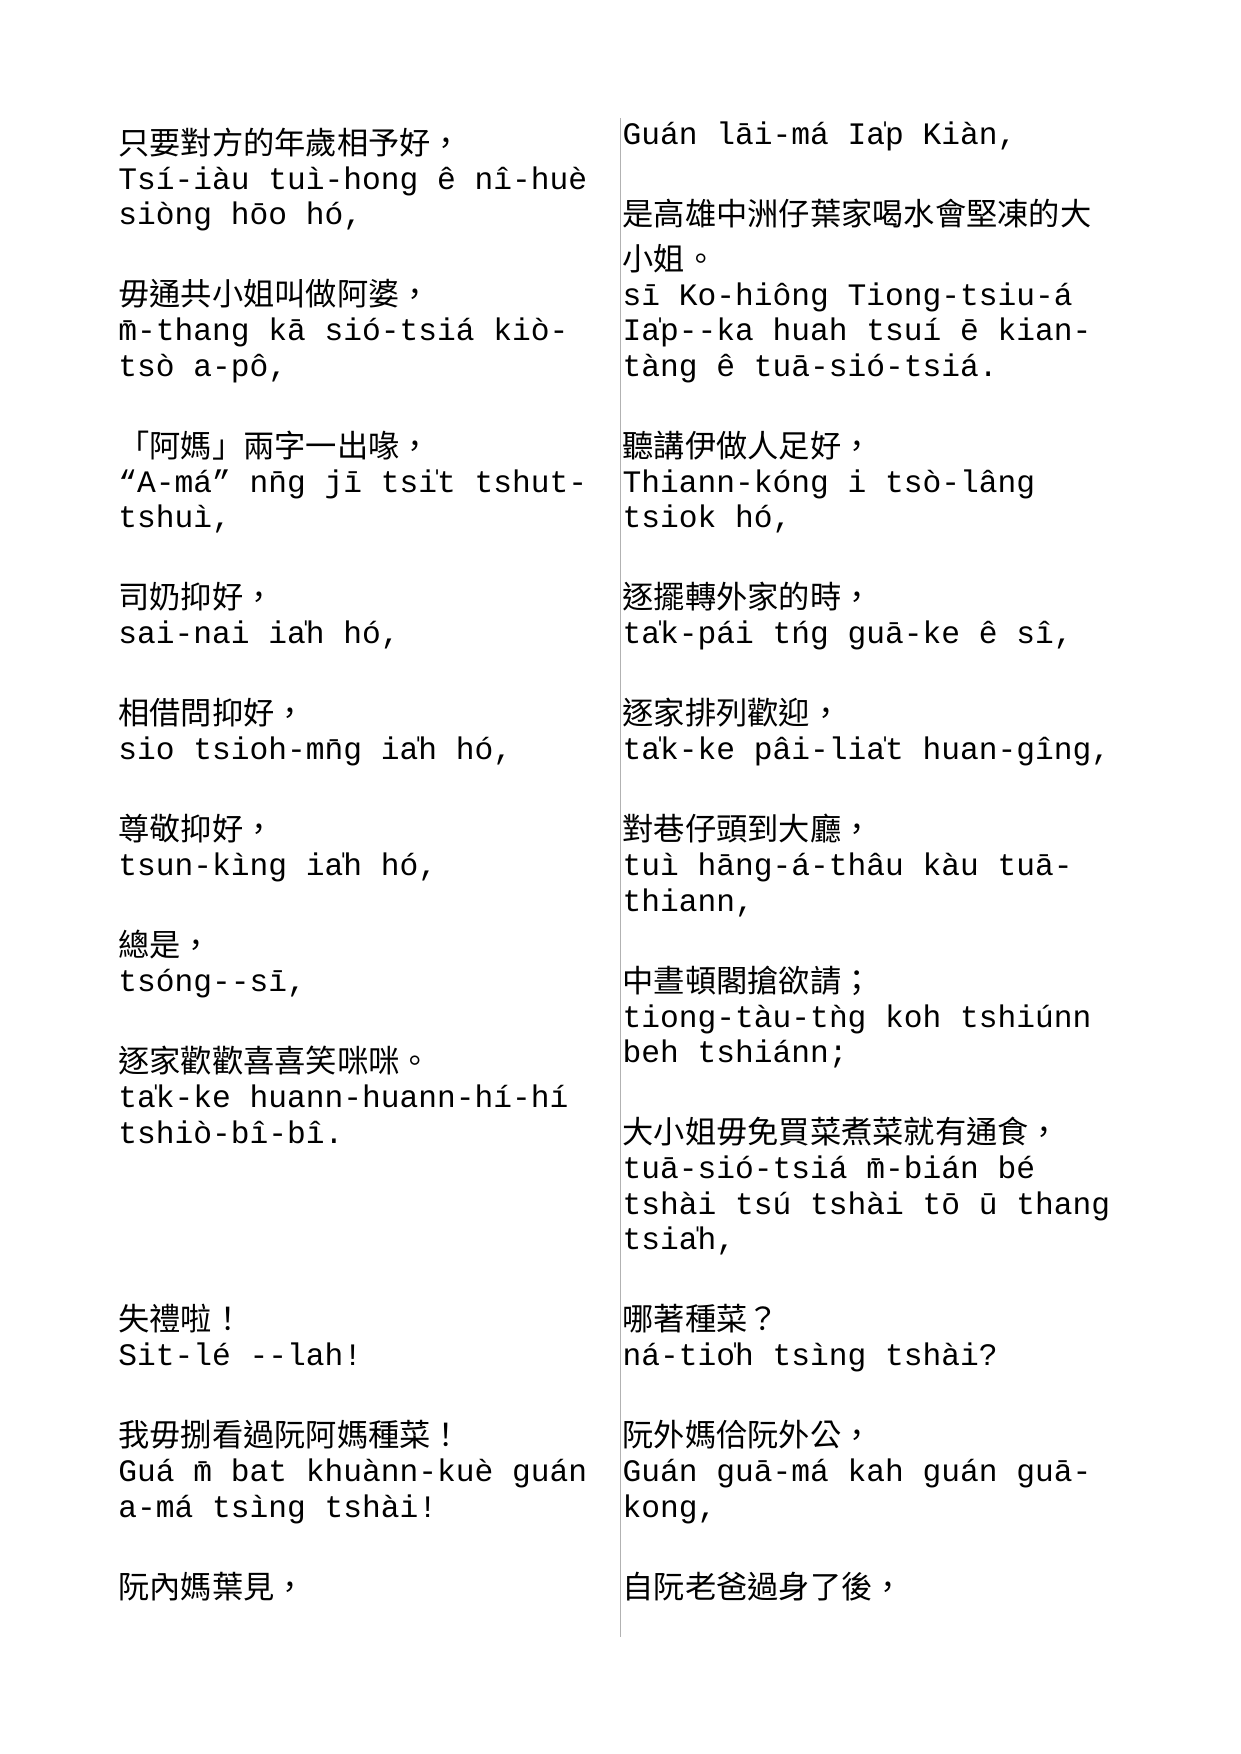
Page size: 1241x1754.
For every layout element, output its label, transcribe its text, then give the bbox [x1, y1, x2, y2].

text tsun-kìng ia̍h hó, [118, 850, 618, 885]
text tiong-tàu-tǹg koh tshiúnn beh tshiánn; [622, 1001, 1122, 1072]
text 哪著種菜？ [622, 1294, 1122, 1339]
text tuì hāng-á-thâu kàu tuā-thiann, [622, 850, 1122, 921]
text 相借問抑好， [118, 688, 618, 734]
text 逐家排列歡迎， [622, 688, 1122, 734]
text Guá m̄ bat khuànn-kuè guán a-má tsìng tshài! [118, 1456, 618, 1526]
text ta̍k-ke huann-huann-hí-hí tshiò-bî-bî. [118, 1082, 618, 1153]
text m̄-thang kā sió-tsiá kiò-tsò a-pô, [118, 315, 618, 386]
text “A-má” nn̄g jī tsi̍t tshut-tshuì, [118, 466, 618, 537]
text ta̍k-pái tńg guā-ke ê sî, [622, 618, 1122, 653]
text tuā-sió-tsiá m̄-bián bé tshài tsú tshài tō ū thang tsia̍h, [622, 1153, 1122, 1259]
text 中晝頓閣搶欲請； [622, 956, 1122, 1001]
text sai-nai ia̍h hó, [118, 618, 618, 653]
text Sit-lé --lah! [118, 1339, 618, 1375]
text 我毋捌看過阮阿媽種菜！ [118, 1410, 618, 1456]
text 對巷仔頭到大廳， [622, 804, 1122, 850]
text 只要對方的年歲相予好， [118, 118, 618, 163]
text 總是， [118, 921, 618, 966]
text 阮外媽佮阮外公， [622, 1410, 1122, 1456]
text 「阿媽」兩字一出喙， [118, 421, 618, 466]
text Tsí-iàu tuì-hong ê nî-huè siòng hōo hó, [118, 163, 618, 234]
text tsóng--sī, [118, 966, 618, 1001]
text 自阮老爸過身了後， [622, 1562, 1122, 1607]
text 司奶抑好， [118, 572, 618, 618]
text sī Ko-hiông Tiong-tsiu-á Ia̍p--ka huah tsuí ē kian-tàng ê tuā-sió-tsiá. [622, 279, 1122, 386]
text 阮內媽葉見， [118, 1562, 618, 1607]
text 失禮啦！ [118, 1294, 618, 1339]
text 大小姐毋免買菜煮菜就有通食， [622, 1107, 1122, 1153]
text sio tsioh-mn̄g ia̍h hó, [118, 734, 618, 769]
text ta̍k-ke pâi-lia̍t huan-gîng, [622, 734, 1122, 769]
text 毋通共小姐叫做阿婆， [118, 269, 618, 315]
text 聽講伊做人足好， [622, 421, 1122, 466]
text 逐擺轉外家的時， [622, 572, 1122, 618]
text 是高雄中洲仔葉家喝水會堅凍的大小姐。 [622, 189, 1122, 279]
text 尊敬抑好， [118, 804, 618, 850]
text Guán lāi-má Ia̍p Kiàn, [622, 118, 1122, 153]
text 逐家歡歡喜喜笑咪咪。 [118, 1037, 618, 1082]
text ná-tio̍h tsìng tshài? [622, 1339, 1122, 1375]
text Thiann-kóng i tsò-lâng tsiok hó, [622, 466, 1122, 537]
text Guán guā-má kah guán guā-kong, [622, 1456, 1122, 1526]
